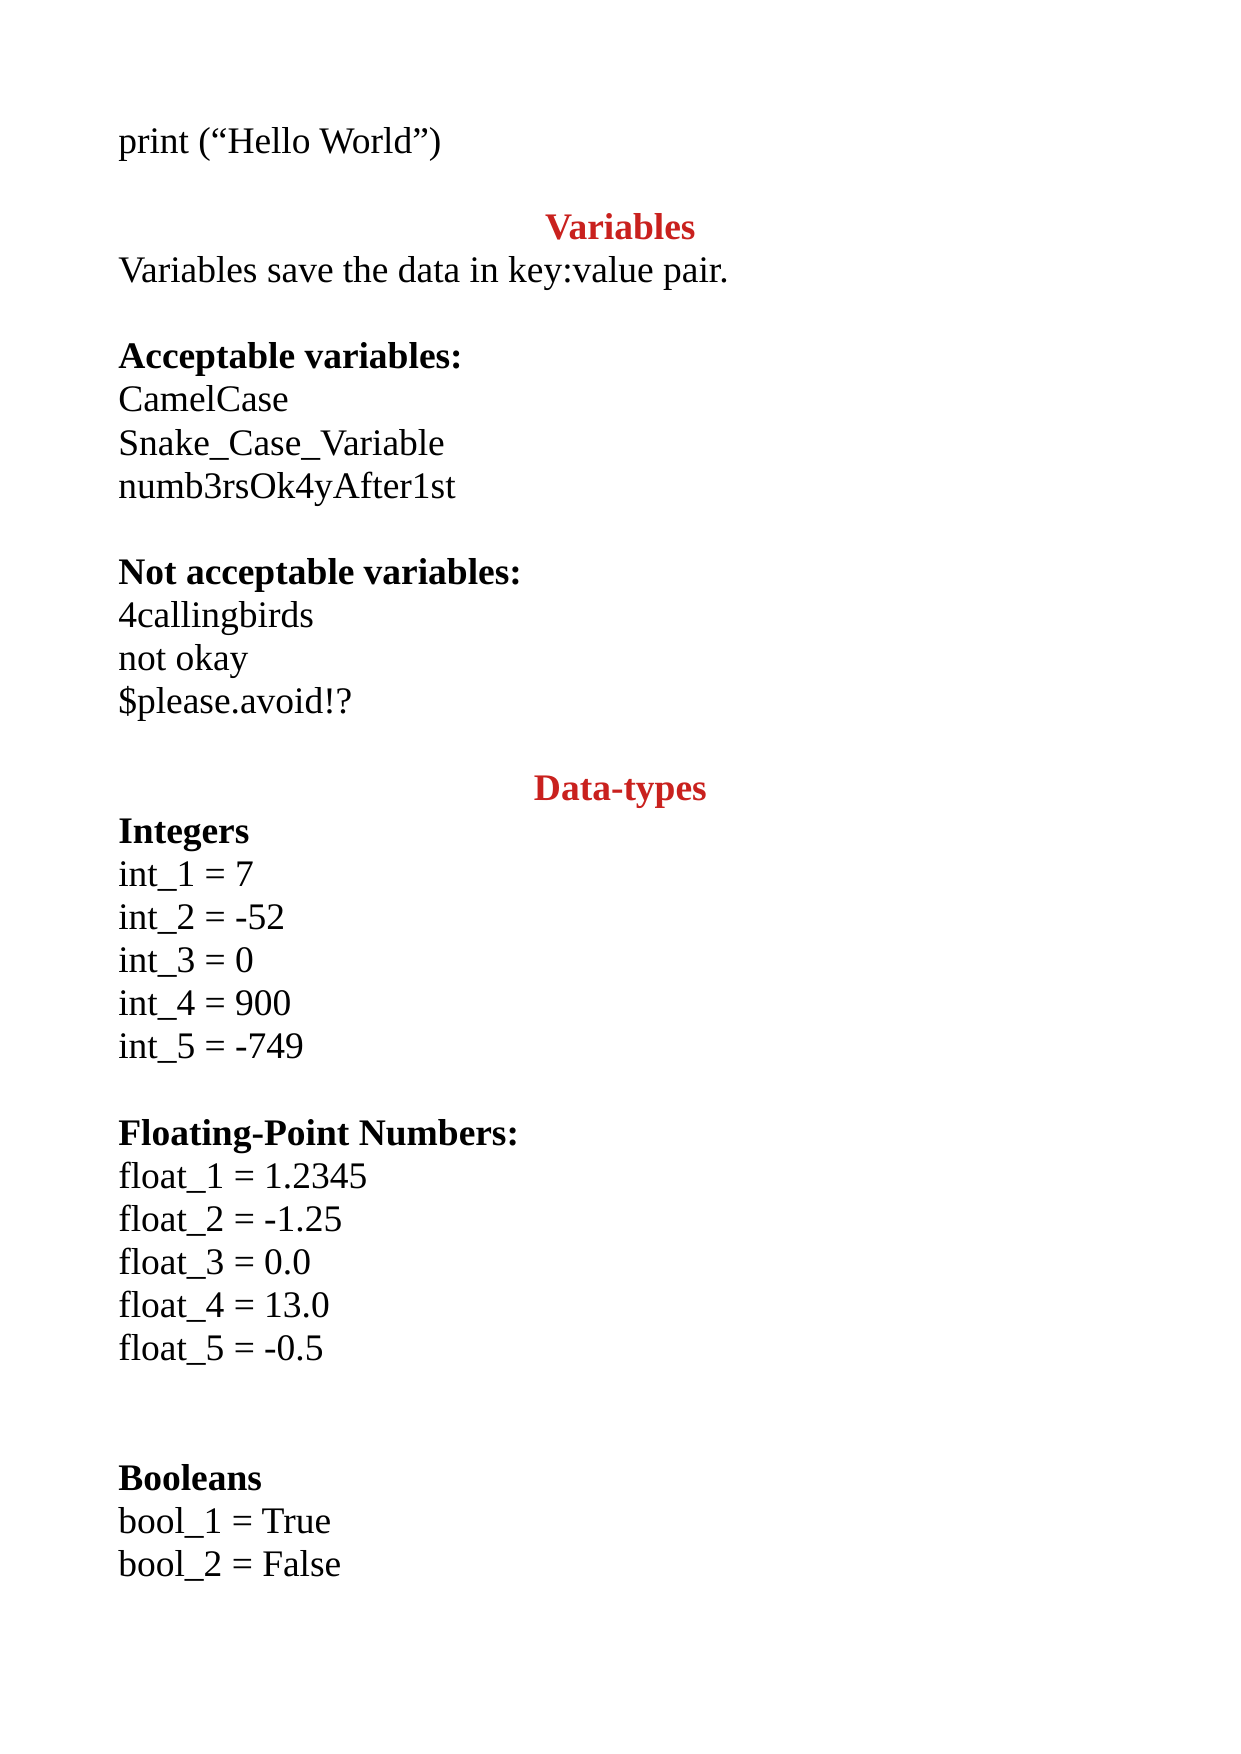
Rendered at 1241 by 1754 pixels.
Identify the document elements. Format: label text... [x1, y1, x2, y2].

text not okay [118, 636, 1122, 679]
text bool_1 = True [118, 1498, 1122, 1541]
text 4callingbirds [118, 592, 1122, 636]
text print (“Hello World”) [118, 118, 1122, 161]
text float_3 = 0.0 [118, 1239, 1122, 1282]
text int_4 = 900 [118, 981, 1122, 1024]
text Snake_Case_Variable [118, 420, 1122, 463]
text Variables [118, 204, 1122, 247]
text int_3 = 0 [118, 937, 1122, 981]
text int_2 = -52 [118, 894, 1122, 937]
text float_1 = 1.2345 [118, 1153, 1122, 1196]
text Not acceptable variables: [118, 549, 1122, 592]
text float_2 = -1.25 [118, 1196, 1122, 1239]
text Acceptable variables: [118, 334, 1122, 377]
text CamelCase [118, 377, 1122, 420]
text Booleans [118, 1455, 1122, 1498]
text float_4 = 13.0 [118, 1282, 1122, 1326]
text float_5 = -0.5 [118, 1326, 1122, 1369]
text Integers [118, 808, 1122, 851]
text Data-types [118, 765, 1122, 808]
text Floating-Point Numbers: [118, 1110, 1122, 1153]
text Variables save the data in key:value pair. [118, 247, 1122, 291]
text int_5 = -749 [118, 1024, 1122, 1067]
text numb3rsOk4yAfter1st [118, 463, 1122, 506]
text int_1 = 7 [118, 851, 1122, 894]
text $please.avoid!? [118, 679, 1122, 722]
text bool_2 = False [118, 1541, 1122, 1584]
